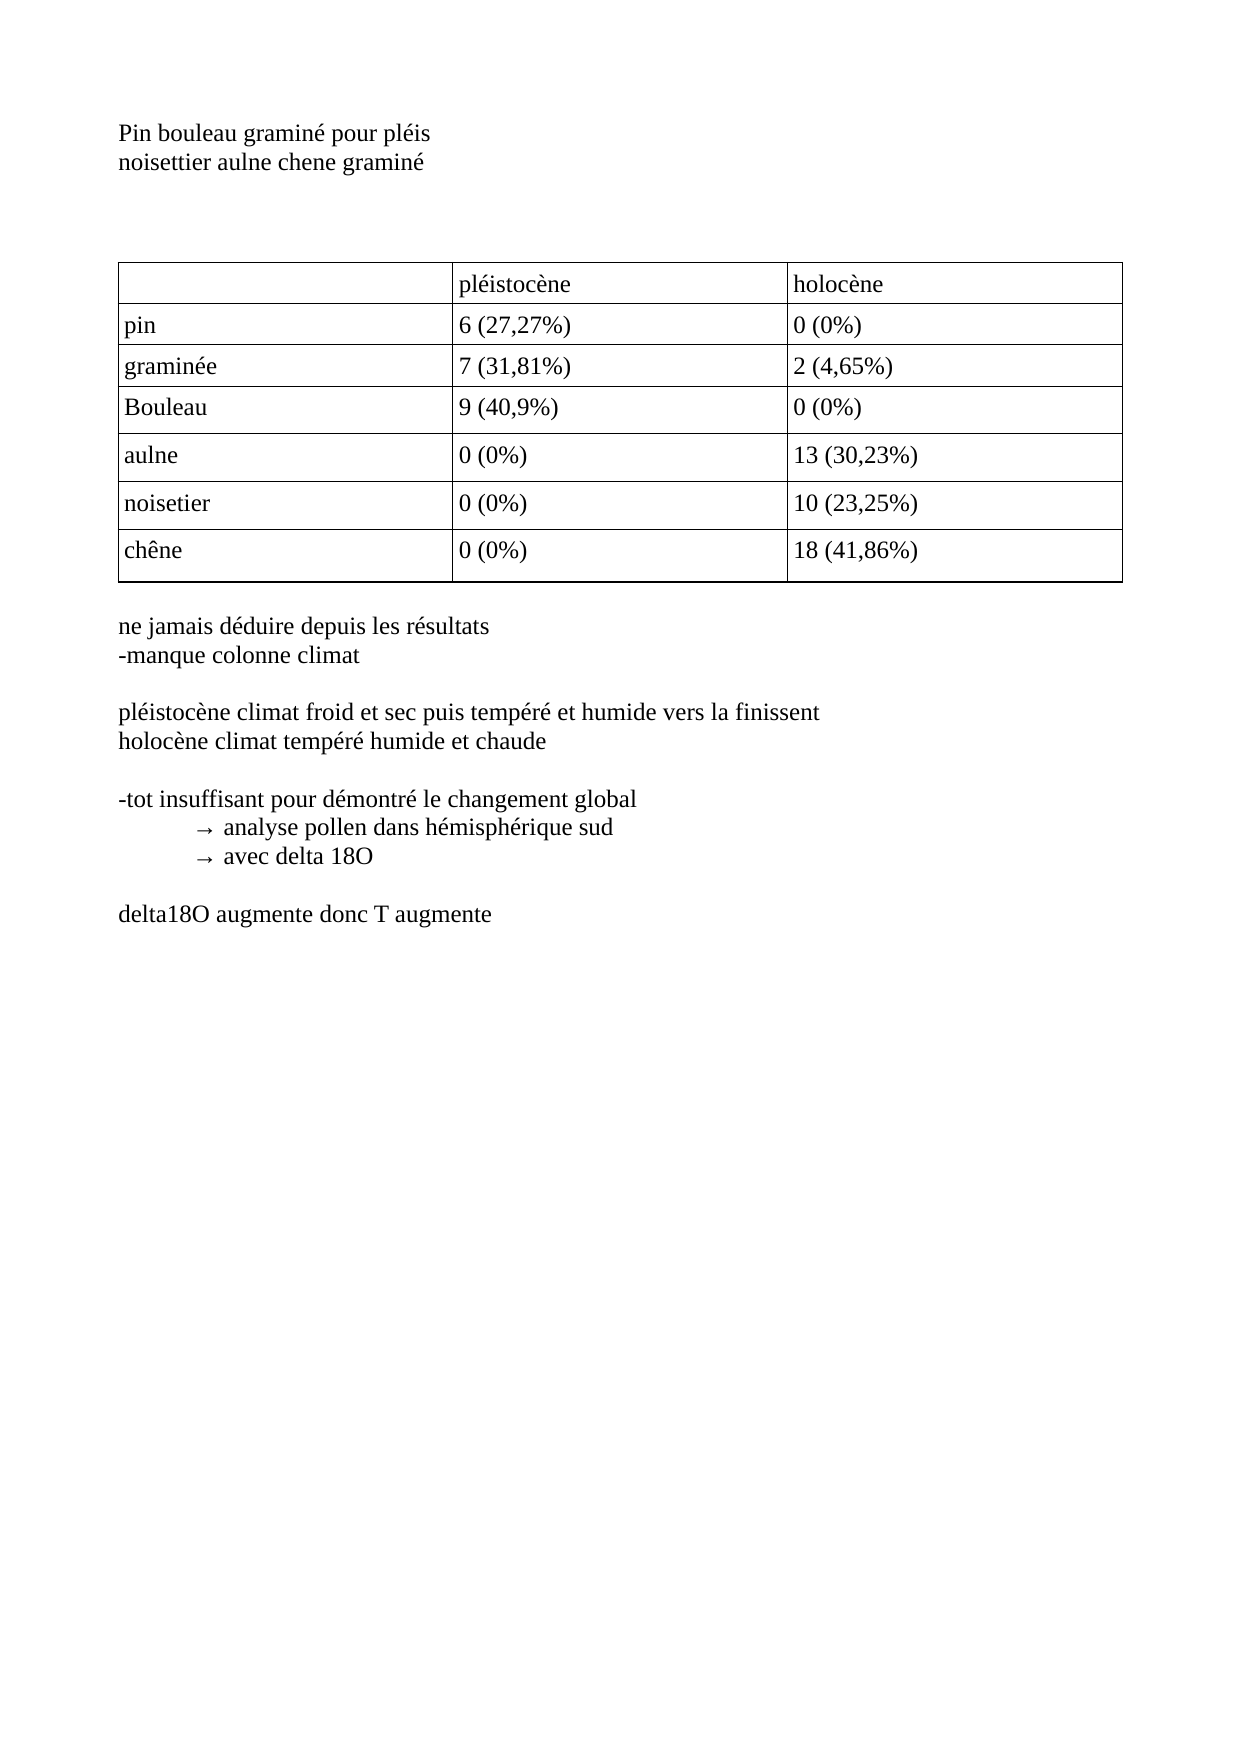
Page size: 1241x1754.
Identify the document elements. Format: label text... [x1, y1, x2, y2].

table_cell 0 (0%) [788, 304, 1122, 344]
table_cell 0 (0%) [453, 482, 787, 529]
table_cell 13 (30,23%) [788, 434, 1122, 481]
text -manque colonne climat [118, 640, 1122, 669]
table_cell 6 (27,27%) [453, 304, 787, 344]
table_cell pin [119, 304, 452, 344]
table_cell Bouleau [119, 387, 452, 433]
text ne jamais déduire depuis les résultats [118, 611, 1122, 640]
table_cell 18 (41,86%) [788, 530, 1122, 581]
table_cell 0 (0%) [788, 387, 1122, 433]
table_cell 0 (0%) [453, 530, 787, 581]
table_cell graminée [119, 345, 452, 386]
text holocène climat tempéré humide et chaude [118, 726, 1122, 755]
table_header pléistocène [453, 263, 787, 303]
text → analyse pollen dans hémisphérique sud [118, 812, 1122, 841]
text delta18O augmente donc T augmente [118, 899, 1122, 927]
table_header holocène [788, 263, 1122, 303]
text pléistocène climat froid et sec puis tempéré et humide vers la finissent [118, 697, 1122, 726]
table_cell 10 (23,25%) [788, 482, 1122, 529]
table_cell chêne [119, 530, 452, 581]
table_cell 9 (40,9%) [453, 387, 787, 433]
text noisettier aulne chene graminé [118, 147, 1122, 176]
table_cell aulne [119, 434, 452, 481]
text Pin bouleau graminé pour pléis [118, 118, 1122, 147]
table_cell 7 (31,81%) [453, 345, 787, 386]
text -tot insuffisant pour démontré le changement global [118, 784, 1122, 812]
table_cell noisetier [119, 482, 452, 529]
table_cell 2 (4,65%) [788, 345, 1122, 386]
text → avec delta 18O [118, 841, 1122, 870]
table_header [119, 263, 452, 303]
table_cell 0 (0%) [453, 434, 787, 481]
